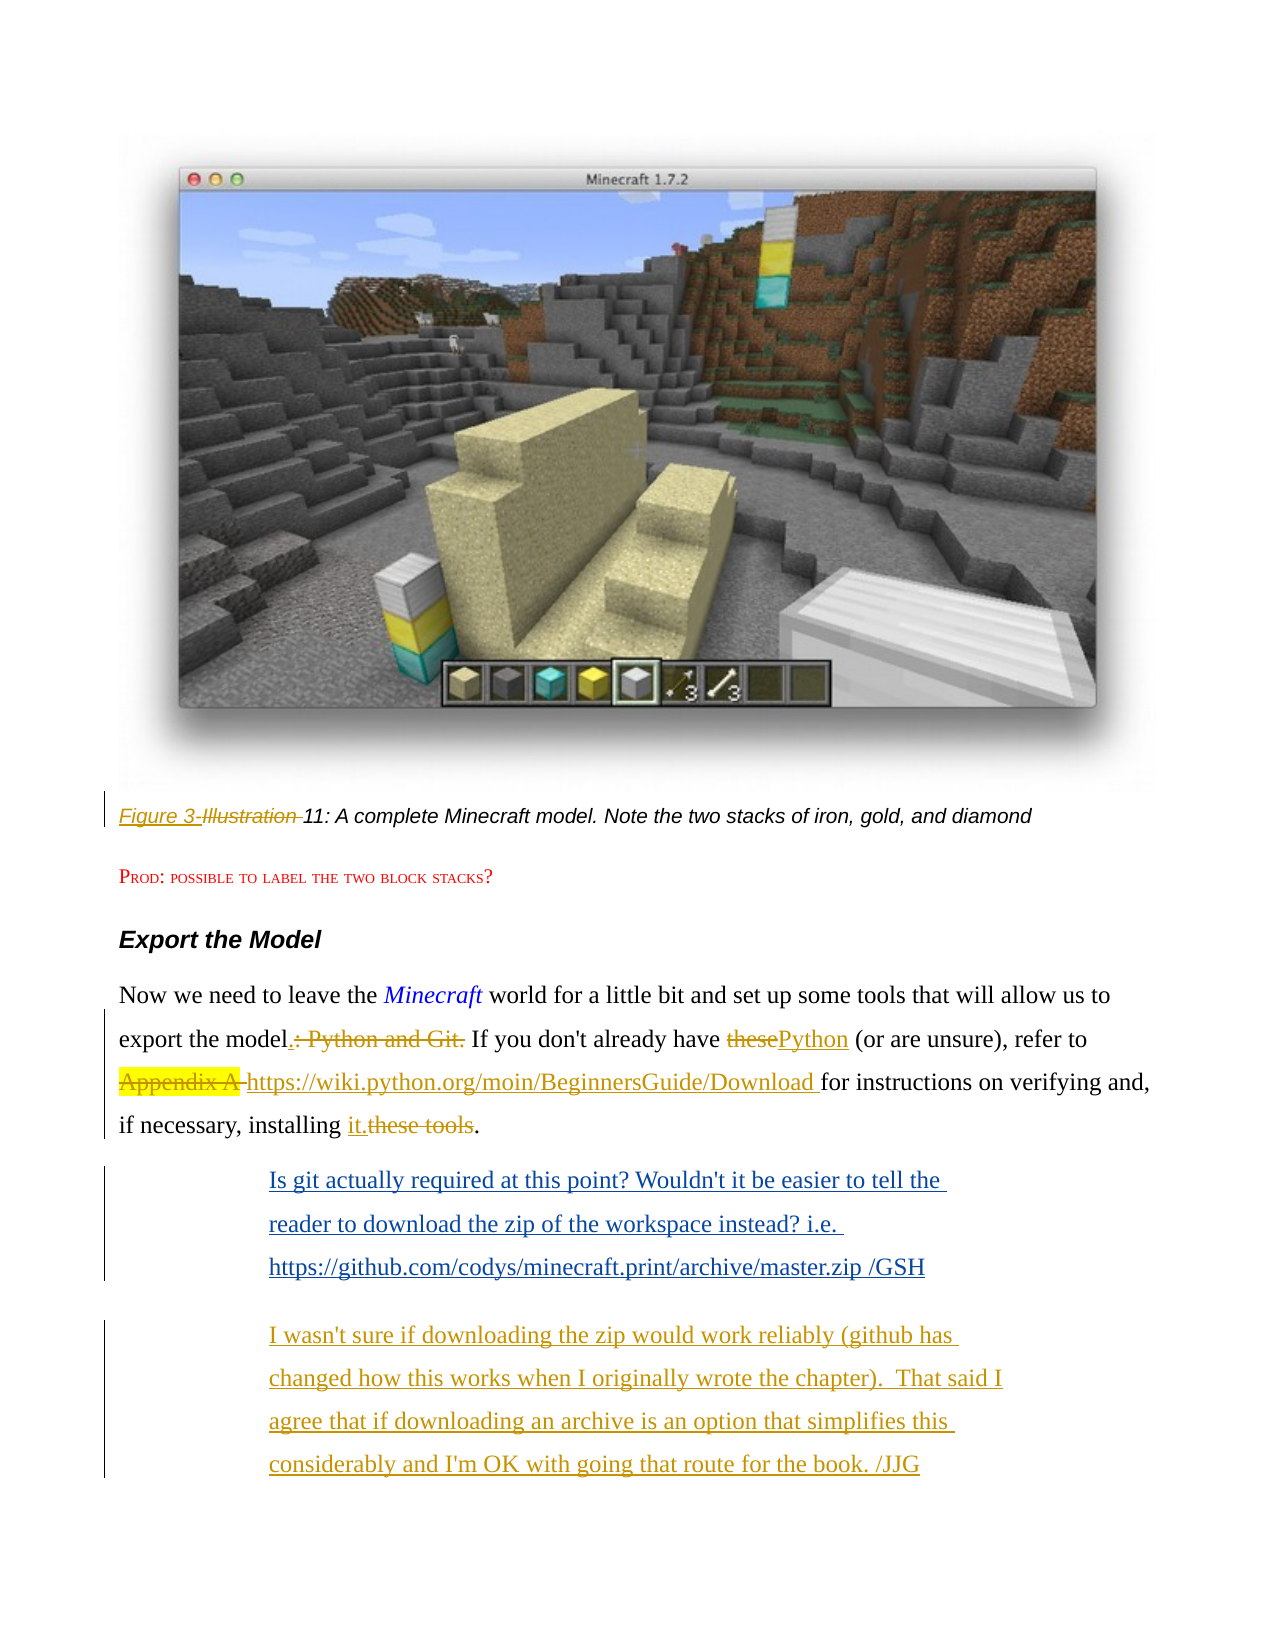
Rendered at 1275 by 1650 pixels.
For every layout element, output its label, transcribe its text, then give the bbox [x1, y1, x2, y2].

text Export the Model [118, 925, 1156, 954]
picture [118, 131, 1157, 792]
text I wasn't sure if downloading the zip would work reliably (github has changed how this works when I originally wrote the chapter). That said I agree that if downloading an archive is an option that simplifies this considerably and I'm OK with going that route for the book. /JJG [268, 1320, 1006, 1478]
text Prod: possible to label the two block stacks? [118, 864, 1156, 888]
text Is git actually required at this point? Wouldn't it be easier to tell the reader to download the zip of the workspace instead? i.e. https://github.com/codys/minecraft.print/archive/master.zip /GSH [268, 1166, 1006, 1281]
text Figure 3-11: A complete Minecraft model. Note the two stacks of iron, gold, and diamond [118, 792, 1156, 827]
text Now we need to leave the Minecraft world for a little bit and set up some tools that will allow us to export the model. If you don't already have Python (or are unsure), refer to https://wiki.python.org/moin/BeginnersGuide/Download for instructions on verifying and, if necessary, installing it.. [118, 981, 1156, 1139]
